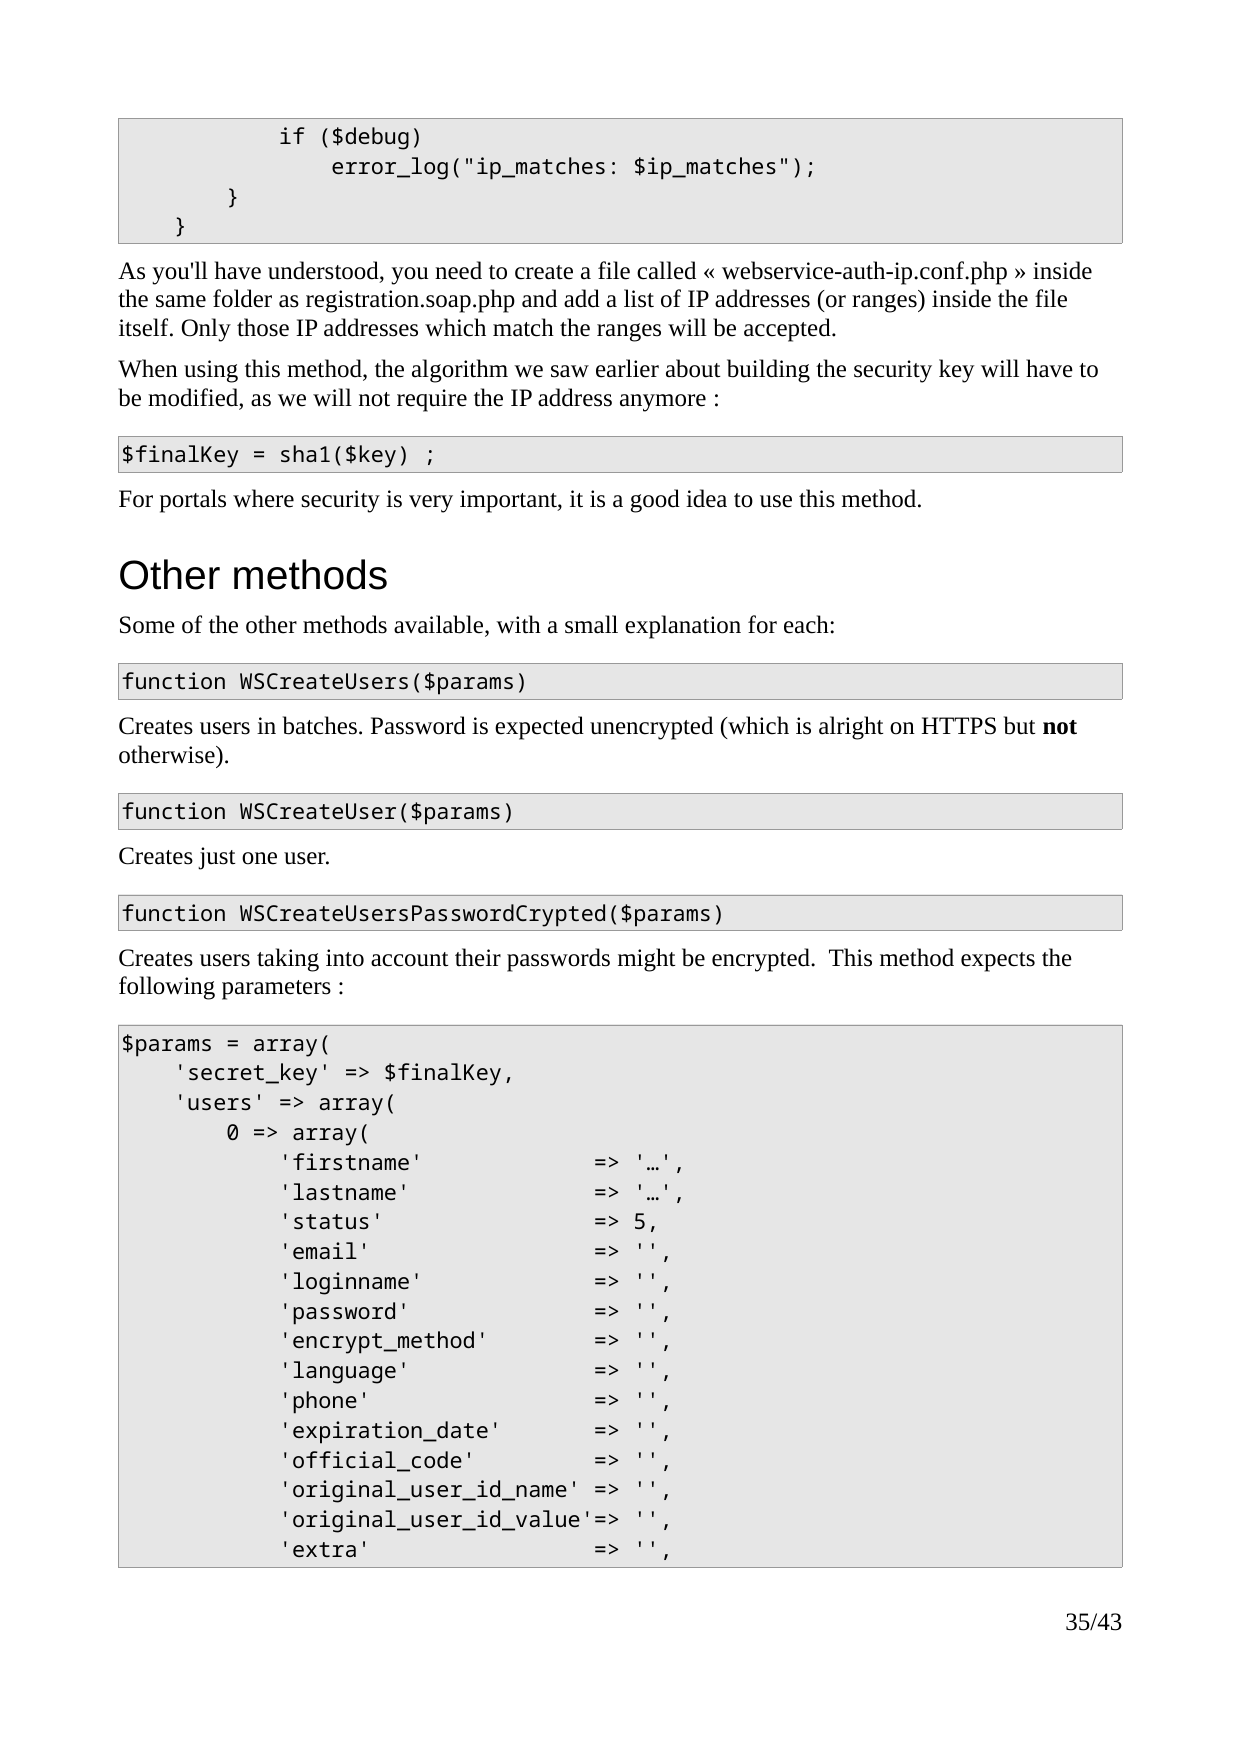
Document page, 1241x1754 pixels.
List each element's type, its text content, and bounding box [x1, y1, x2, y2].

text if ($debug) error_log("ip_matches: $ip_matches"); } } [119, 119, 1122, 243]
subtitle Other methods [118, 551, 1122, 598]
text Creates just one user. [118, 841, 1122, 870]
text $params = array( 'secret_key' => $finalKey, 'users' => array( 0 => array( 'firstname' => '…', 'lastname' => '…', 'status' => 5, 'email' => '', 'loginname' => '', 'password' => '', 'encrypt_method' => '', 'language' => '', 'phone' => '', 'expiration_date' => '', 'official_code' => '', 'original_user_id_name' => '', 'original_user_id_value'=> '', 'extra' => '', [119, 1026, 1122, 1567]
text As you'll have understood, you need to create a file called « webservice-auth-ip.conf.php » inside the same folder as registration.soap.php and add a list of IP addresses (or ranges) inside the file itself. Only those IP addresses which match the ranges will be accepted. [118, 256, 1122, 342]
text function WSCreateUsers($params) [119, 664, 1122, 699]
text For portals where security is very important, it is a good idea to use this method. [118, 484, 1122, 513]
text function WSCreateUsersPasswordCrypted($params) [119, 896, 1122, 930]
text When using this method, the algorithm we saw earlier about building the security key will have to be modified, as we will not require the IP address anymore : [118, 354, 1122, 412]
text Creates users in batches. Password is expected unencrypted (which is alright on HTTPS but not otherwise). [118, 711, 1122, 769]
text Creates users taking into account their passwords might be encrypted. This method expects the following parameters : [118, 943, 1122, 1000]
text $finalKey = sha1($key) ; [119, 437, 1122, 472]
text function WSCreateUser($params) [119, 794, 1122, 829]
text Some of the other methods available, with a small explanation for each: [118, 610, 1122, 639]
